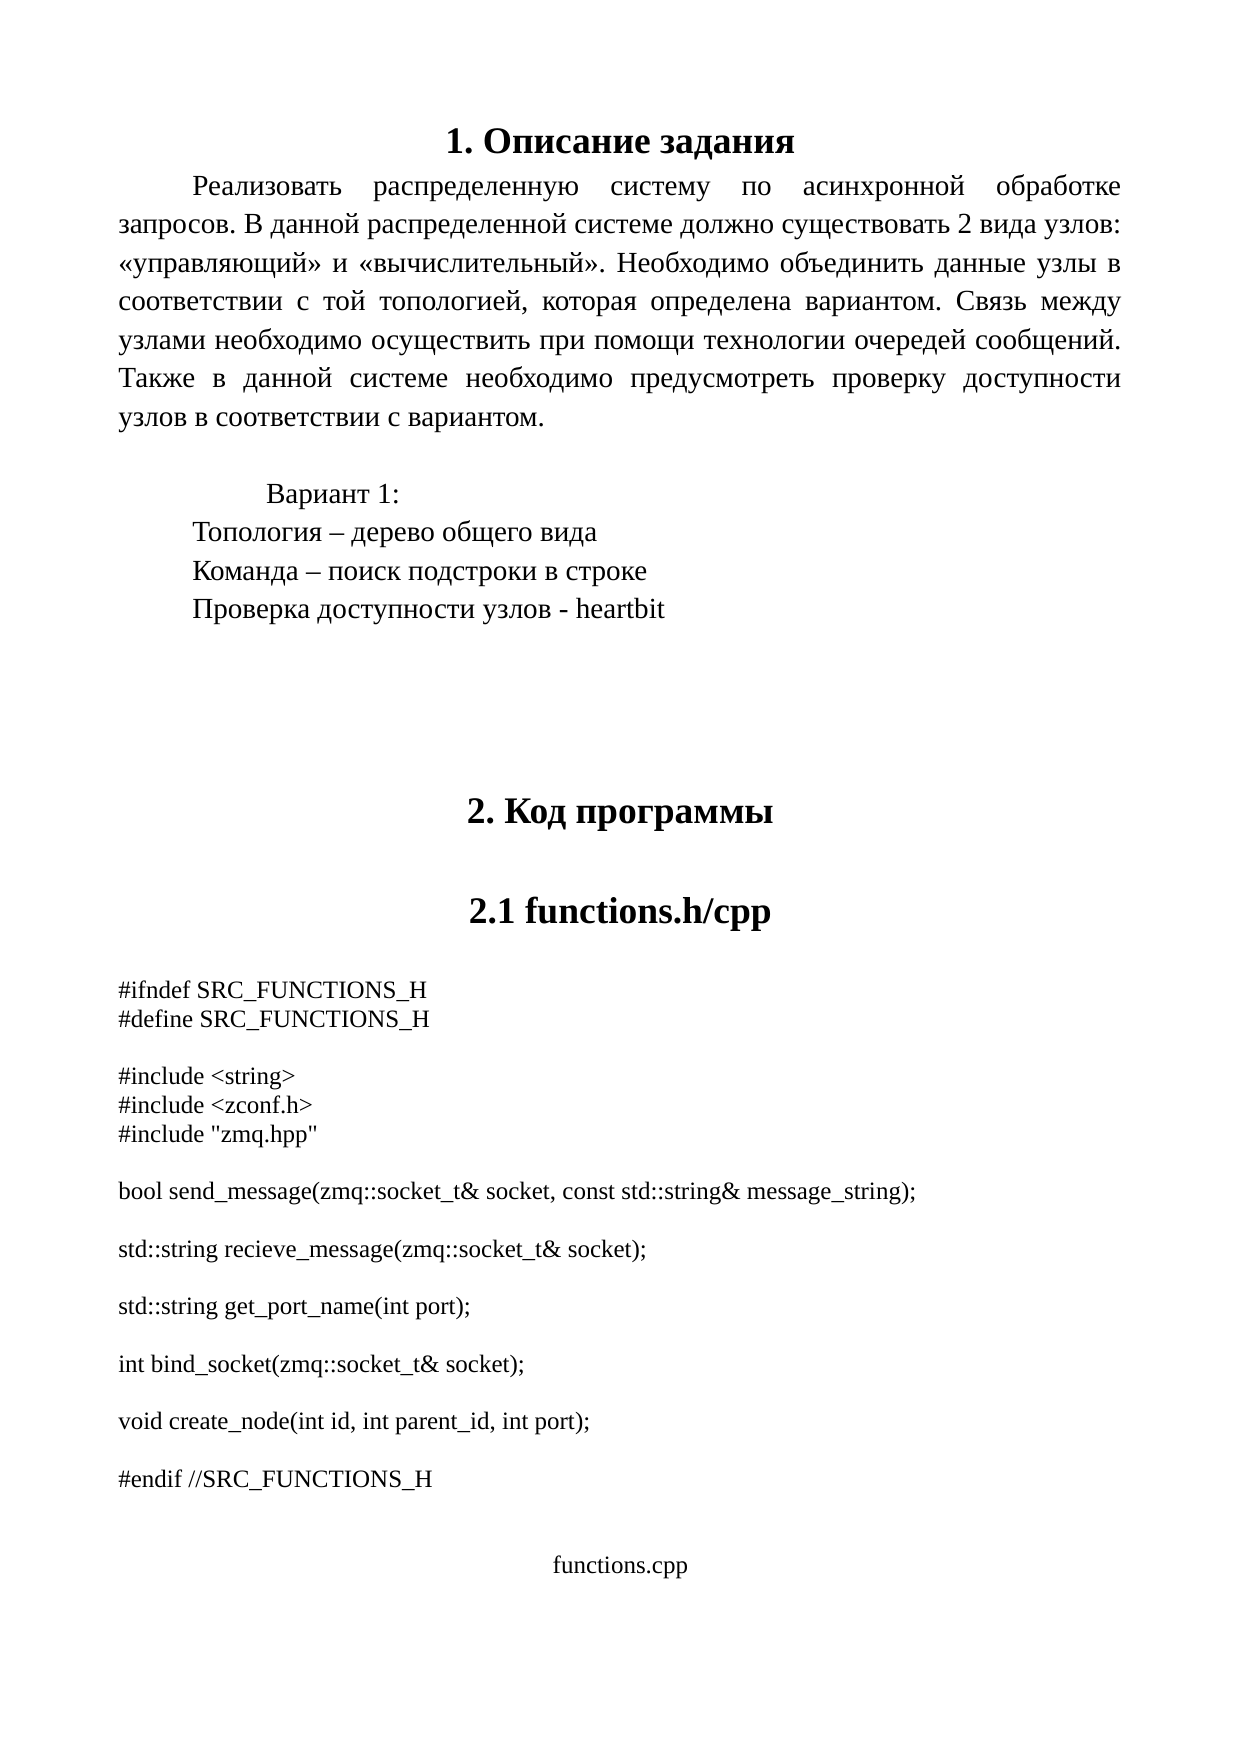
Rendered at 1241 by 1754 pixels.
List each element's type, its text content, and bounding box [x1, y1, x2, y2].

text 1. Описание задания [118, 118, 1122, 161]
text bool send_message(zmq::socket_t& socket, const std::string& message_string); [118, 1176, 1122, 1205]
text #include <string> [118, 1061, 1122, 1090]
text #define SRC_FUNCTIONS_H [118, 1004, 1122, 1033]
text Проверка доступности узлов - heartbit [118, 592, 1122, 625]
text std::string get_port_name(int port); [118, 1291, 1122, 1320]
text int bind_socket(zmq::socket_t& socket); [118, 1349, 1122, 1378]
text 2.1 functions.h/cpp [118, 889, 1122, 932]
text void create_node(int id, int parent_id, int port); [118, 1406, 1122, 1435]
text Реализовать распределенную систему по асинхронной обработке запросов. В данной распределенной системе должно существовать 2 вида узлов: «управляющий» и «вычислительный». Необходимо объединить данные узлы в соответствии с той топологией, которая определена вариантом. Связь между узлами необходимо осуществить при помощи технологии очередей сообщений. Также в данной системе необходимо предусмотреть проверку доступности узлов в соответствии с вариантом. [118, 168, 1122, 432]
text Топология – дерево общего вида [118, 514, 1122, 548]
text #endif //SRC_FUNCTIONS_H [118, 1464, 1122, 1493]
text Вариант 1: [118, 476, 1122, 509]
text Команда – поиск подстроки в строке [118, 553, 1122, 587]
text std::string recieve_message(zmq::socket_t& socket); [118, 1234, 1122, 1263]
text #ifndef SRC_FUNCTIONS_H [118, 975, 1122, 1004]
text #include "zmq.hpp" [118, 1119, 1122, 1148]
text 2. Код программы [118, 788, 1122, 831]
text functions.cpp [118, 1550, 1122, 1579]
text #include <zconf.h> [118, 1090, 1122, 1119]
